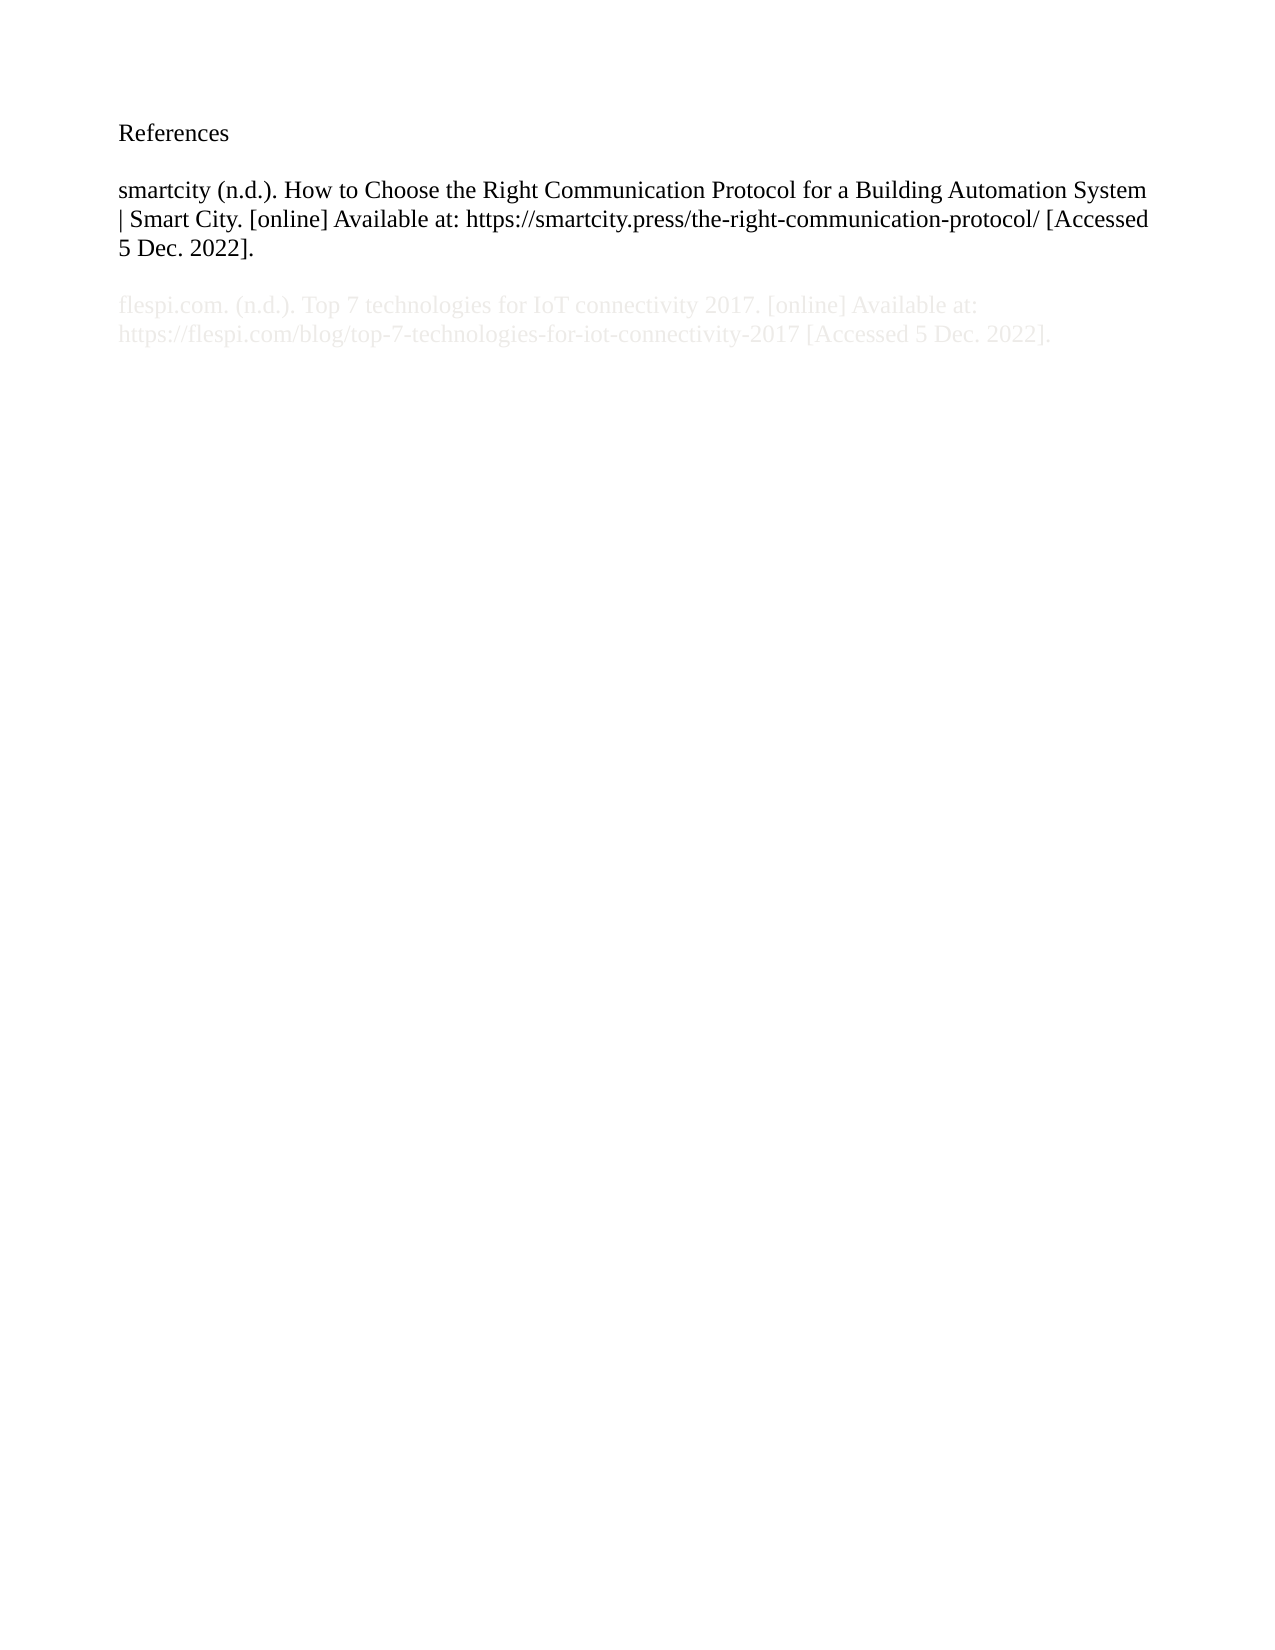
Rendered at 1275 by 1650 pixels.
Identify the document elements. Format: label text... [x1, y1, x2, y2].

text ‌flespi.com. (n.d.). Top 7 technologies for IoT connectivity 2017. [online] Available at: https://flespi.com/blog/top-7-technologies-for-iot-connectivity-2017 [Accessed 5 Dec. 2022]. [118, 291, 1157, 348]
text References [118, 118, 1157, 147]
text smartcity (n.d.). How to Choose the Right Communication Protocol for a Building Automation System | Smart City. [online] Available at: https://smartcity.press/the-right-communication-protocol/ [Accessed 5 Dec. 2022]. [118, 176, 1157, 262]
